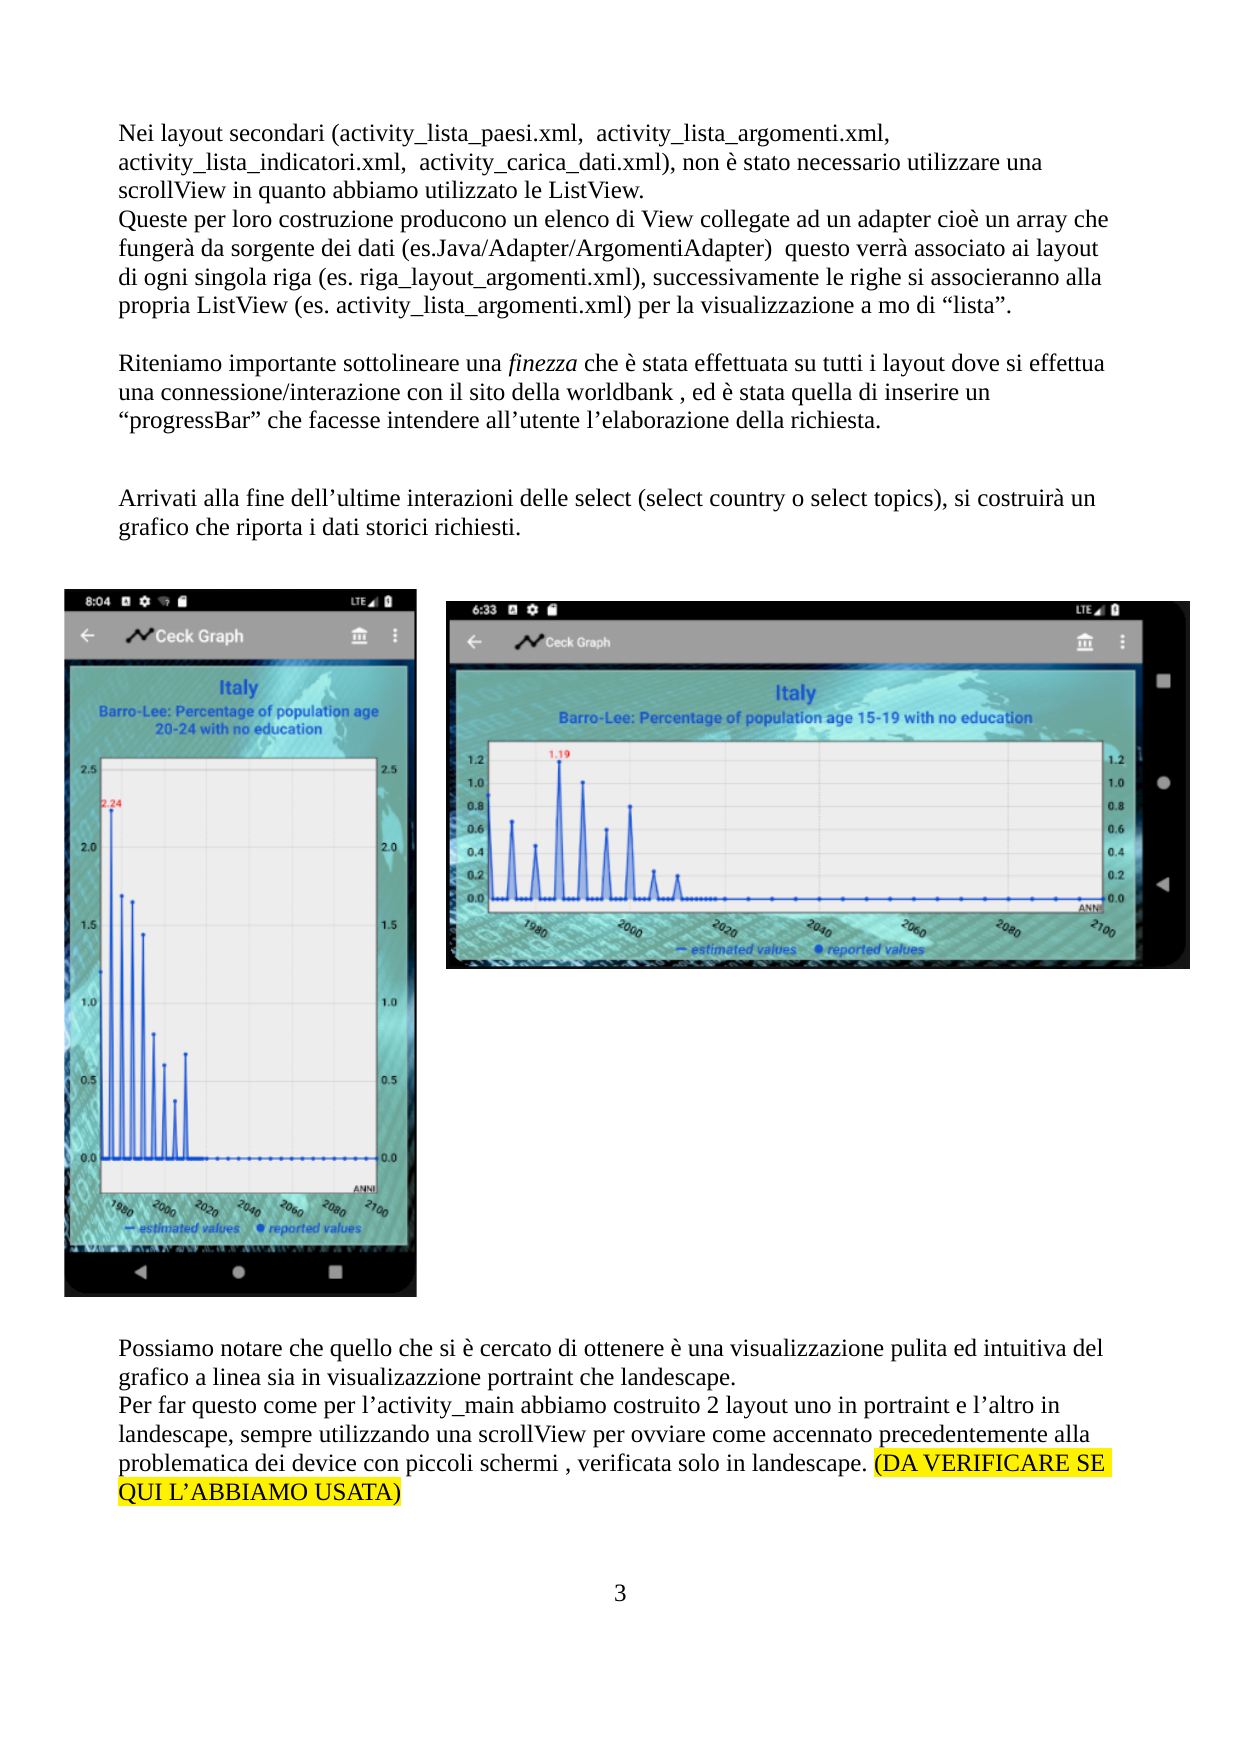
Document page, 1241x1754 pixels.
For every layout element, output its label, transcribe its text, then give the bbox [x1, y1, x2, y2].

text Riteniamo importante sottolineare una finezza che è stata effettuata su tutti i layout dove si effettua una connessione/interazione con il sito della worldbank , ed è stata quella di inserire un “progressBar” che facesse intendere all’utente l’elaborazione della richiesta. [118, 348, 1122, 434]
text Arrivati alla fine dell’ultime interazioni delle select (select country o select topics), si costruirà un grafico che riporta i dati storici richiesti. [118, 483, 1122, 541]
text Per far questo come per l’activity_main abbiamo costruito 2 layout uno in portraint e l’altro in landescape, sempre utilizzando una scrollView per ovviare come accennato precedentemente alla problematica dei device con piccoli schermi , verificata solo in landescape. (DA VERIFICARE SE QUI L’ABBIAMO USATA) [118, 1391, 1122, 1506]
text Queste per loro costruzione producono un elenco di View collegate ad un adapter cioè un array che fungerà da sorgente dei dati (es.Java/Adapter/ArgomentiAdapter) questo verrà associato ai layout di ogni singola riga (es. riga_layout_argomenti.xml), successivamente le righe si associeranno alla propria ListView (es. activity_lista_argomenti.xml) per la visualizzazione a mo di “lista”. [118, 204, 1122, 319]
picture [446, 601, 1190, 969]
text Possiamo notare che quello che si è cercato di ottenere è una visualizzazione pulita ed intuitiva del grafico a linea sia in visualizazzione portraint che landescape. [118, 1333, 1122, 1391]
picture [64, 589, 417, 1297]
text Nei layout secondari (activity_lista_paesi.xml, activity_lista_argomenti.xml, activity_lista_indicatori.xml, activity_carica_dati.xml), non è stato necessario utilizzare una scrollView in quanto abbiamo utilizzato le ListView. [118, 118, 1122, 204]
